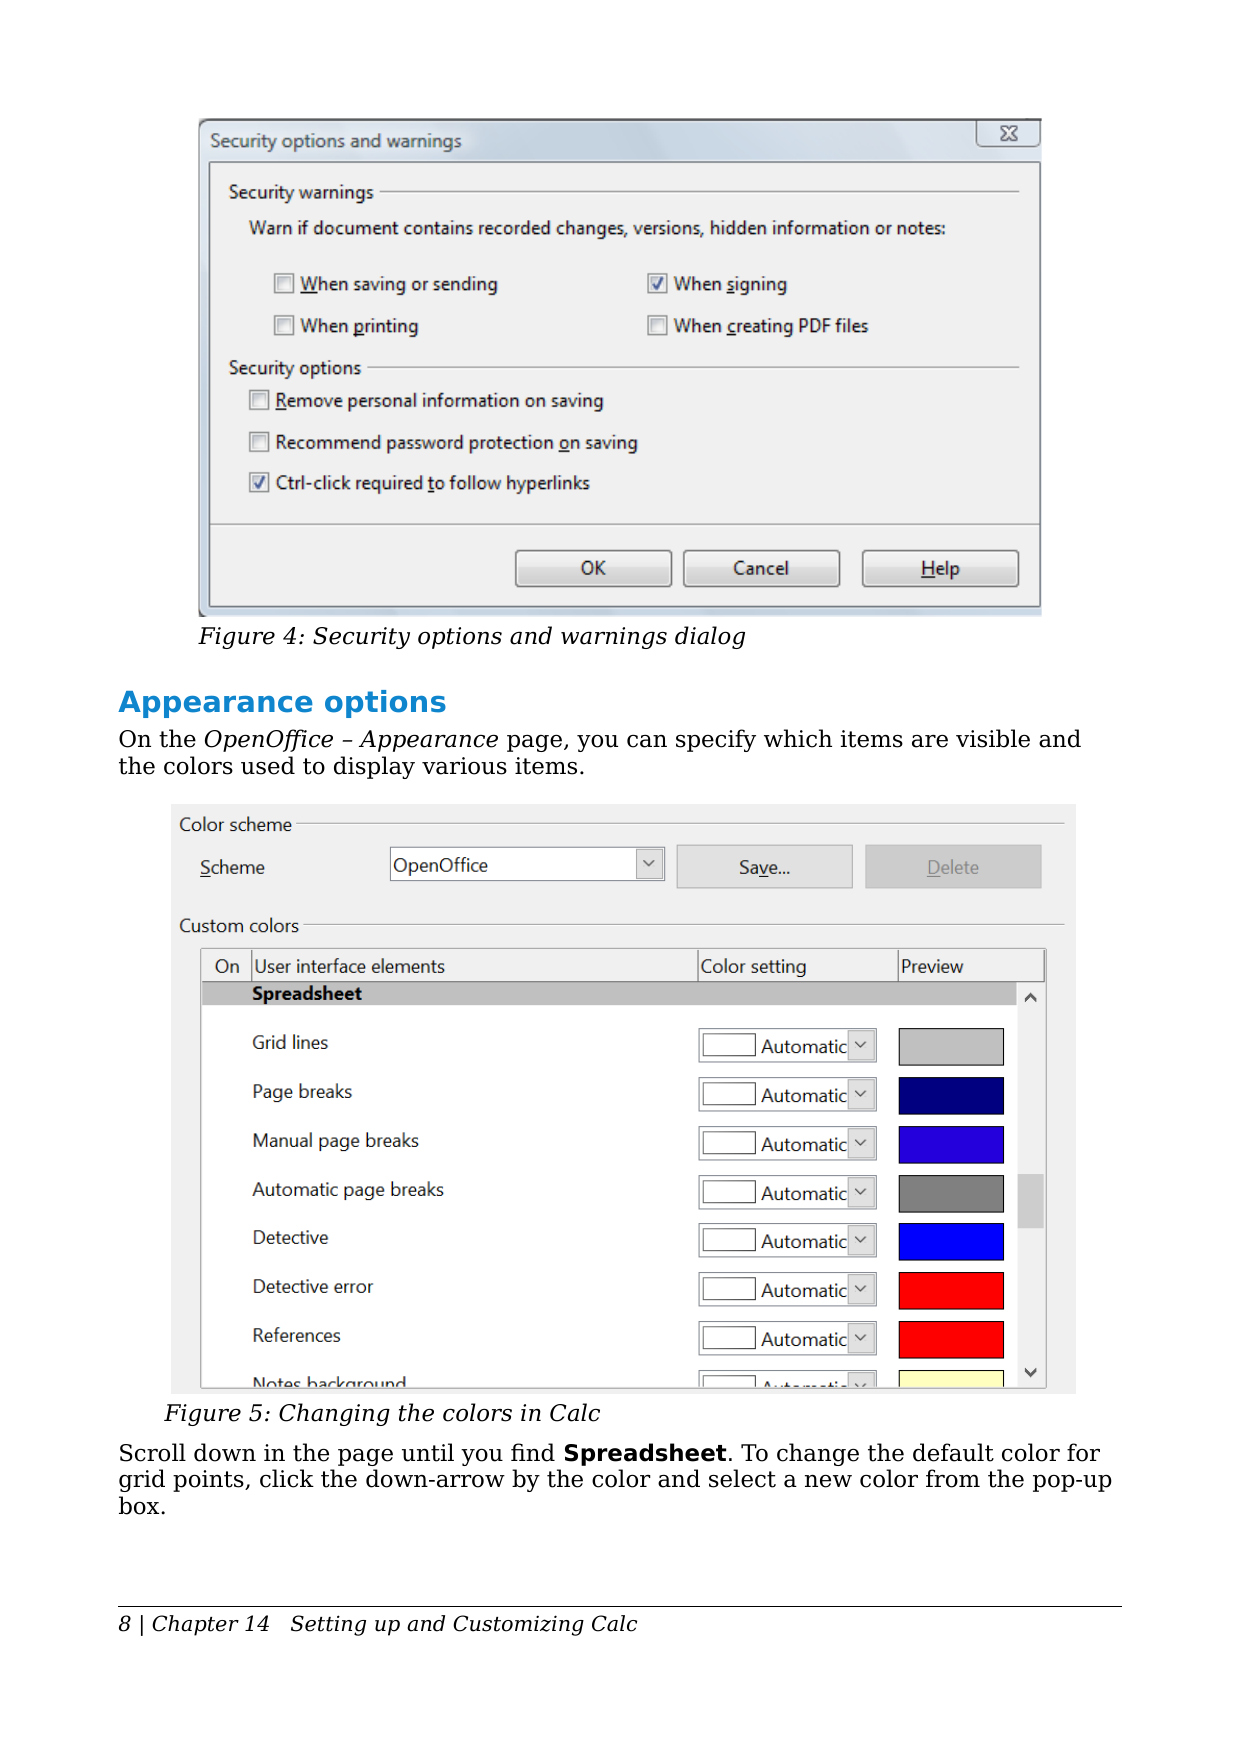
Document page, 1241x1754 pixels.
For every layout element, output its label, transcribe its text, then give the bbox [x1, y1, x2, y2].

picture [198, 118, 1042, 617]
subtitle Appearance options [118, 686, 1122, 720]
text Figure 5: Changing the colors in Calc [164, 1401, 1076, 1427]
picture [171, 804, 1076, 1394]
text Scroll down in the page until you find Spreadsheet. To change the default color for grid points, click the down-arrow by the color and select a new color from the pop-up box. [118, 1440, 1122, 1520]
text Figure 4: Security options and warnings dialog [198, 623, 1042, 650]
text On the OpenOffice – Appearance page, you can specify which items are visible and the colors used to display various items. [118, 726, 1122, 779]
